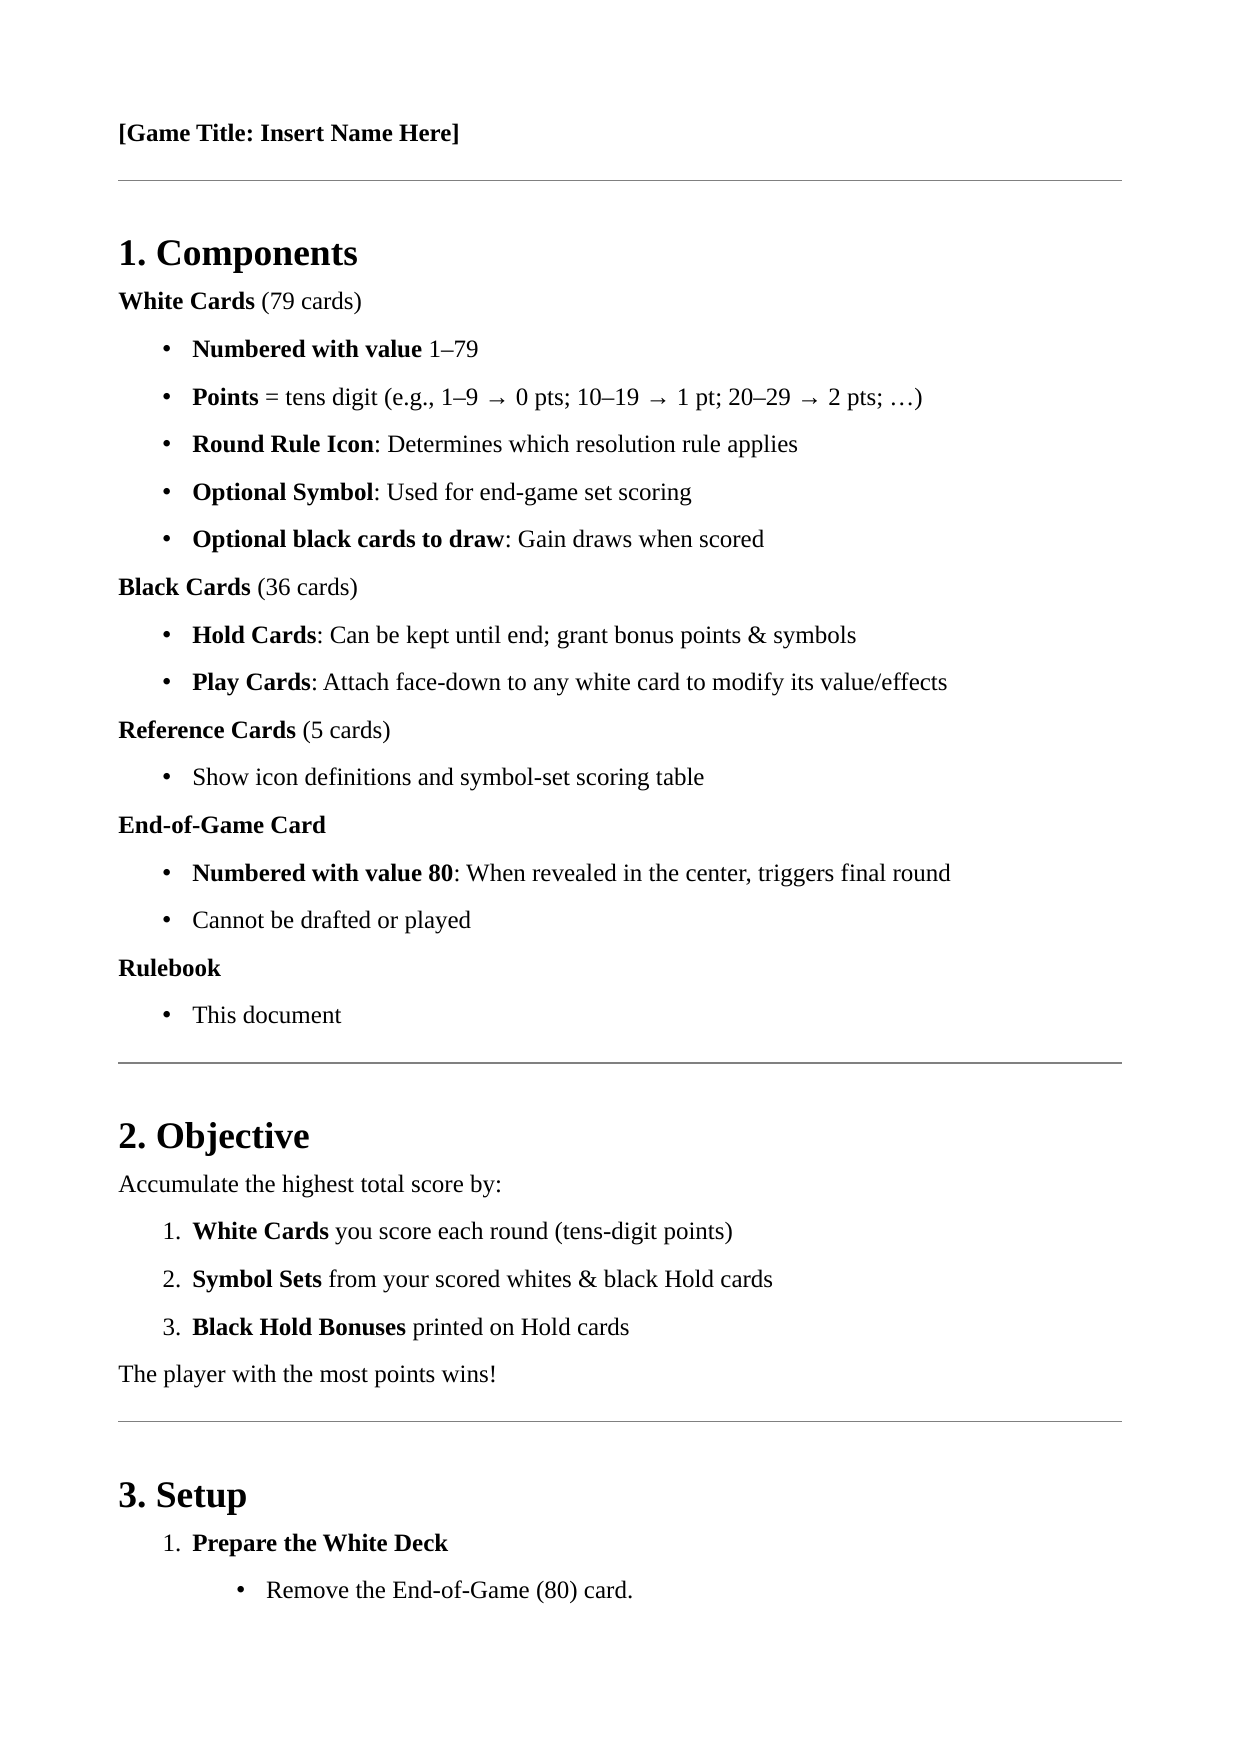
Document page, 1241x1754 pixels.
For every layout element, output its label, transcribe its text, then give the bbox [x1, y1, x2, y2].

subtitle 1. Components [118, 231, 1122, 274]
text Rulebook [118, 953, 1122, 982]
text White Cards (79 cards) [118, 286, 1122, 315]
list This document [162, 1001, 1122, 1029]
text End‑of‑Game Card [118, 810, 1122, 839]
list Round Rule Icon: Determines which resolution rule applies [162, 429, 1122, 458]
list Numbered with value 1–79 [162, 334, 1122, 363]
text Black Cards (36 cards) [118, 572, 1122, 601]
list Points = tens digit (e.g., 1–9 → 0 pts; 10–19 → 1 pt; 20–29 → 2 pts; …) [162, 382, 1122, 410]
list Optional black cards to draw: Gain draws when scored [162, 524, 1122, 553]
text [Game Title: Insert Name Here] [118, 118, 1122, 147]
text Accumulate the highest total score by: [118, 1169, 1122, 1198]
subtitle 2. Objective 🎯 [118, 1113, 1122, 1156]
list Show icon definitions and symbol‑set scoring table [162, 762, 1122, 791]
list Play Cards: Attach face‑down to any white card to modify its value/effects [162, 667, 1122, 696]
list Symbol Sets from your scored whites & black Hold cards [162, 1264, 1122, 1293]
list Cannot be drafted or played [162, 905, 1122, 934]
list Prepare the White Deck [162, 1528, 1122, 1556]
text The player with the most points wins! [118, 1359, 1122, 1388]
subtitle 3. Setup [118, 1472, 1122, 1515]
list Remove the End‑of‑Game (80) card. [236, 1575, 1122, 1604]
list Optional Symbol: Used for end-game set scoring [162, 477, 1122, 506]
list Hold Cards: Can be kept until end; grant bonus points & symbols [162, 620, 1122, 648]
text Reference Cards (5 cards) [118, 715, 1122, 744]
list Black Hold Bonuses printed on Hold cards [162, 1312, 1122, 1340]
list White Cards you score each round (tens‑digit points) [162, 1216, 1122, 1245]
list Numbered with value 80: When revealed in the center, triggers final round [162, 858, 1122, 886]
